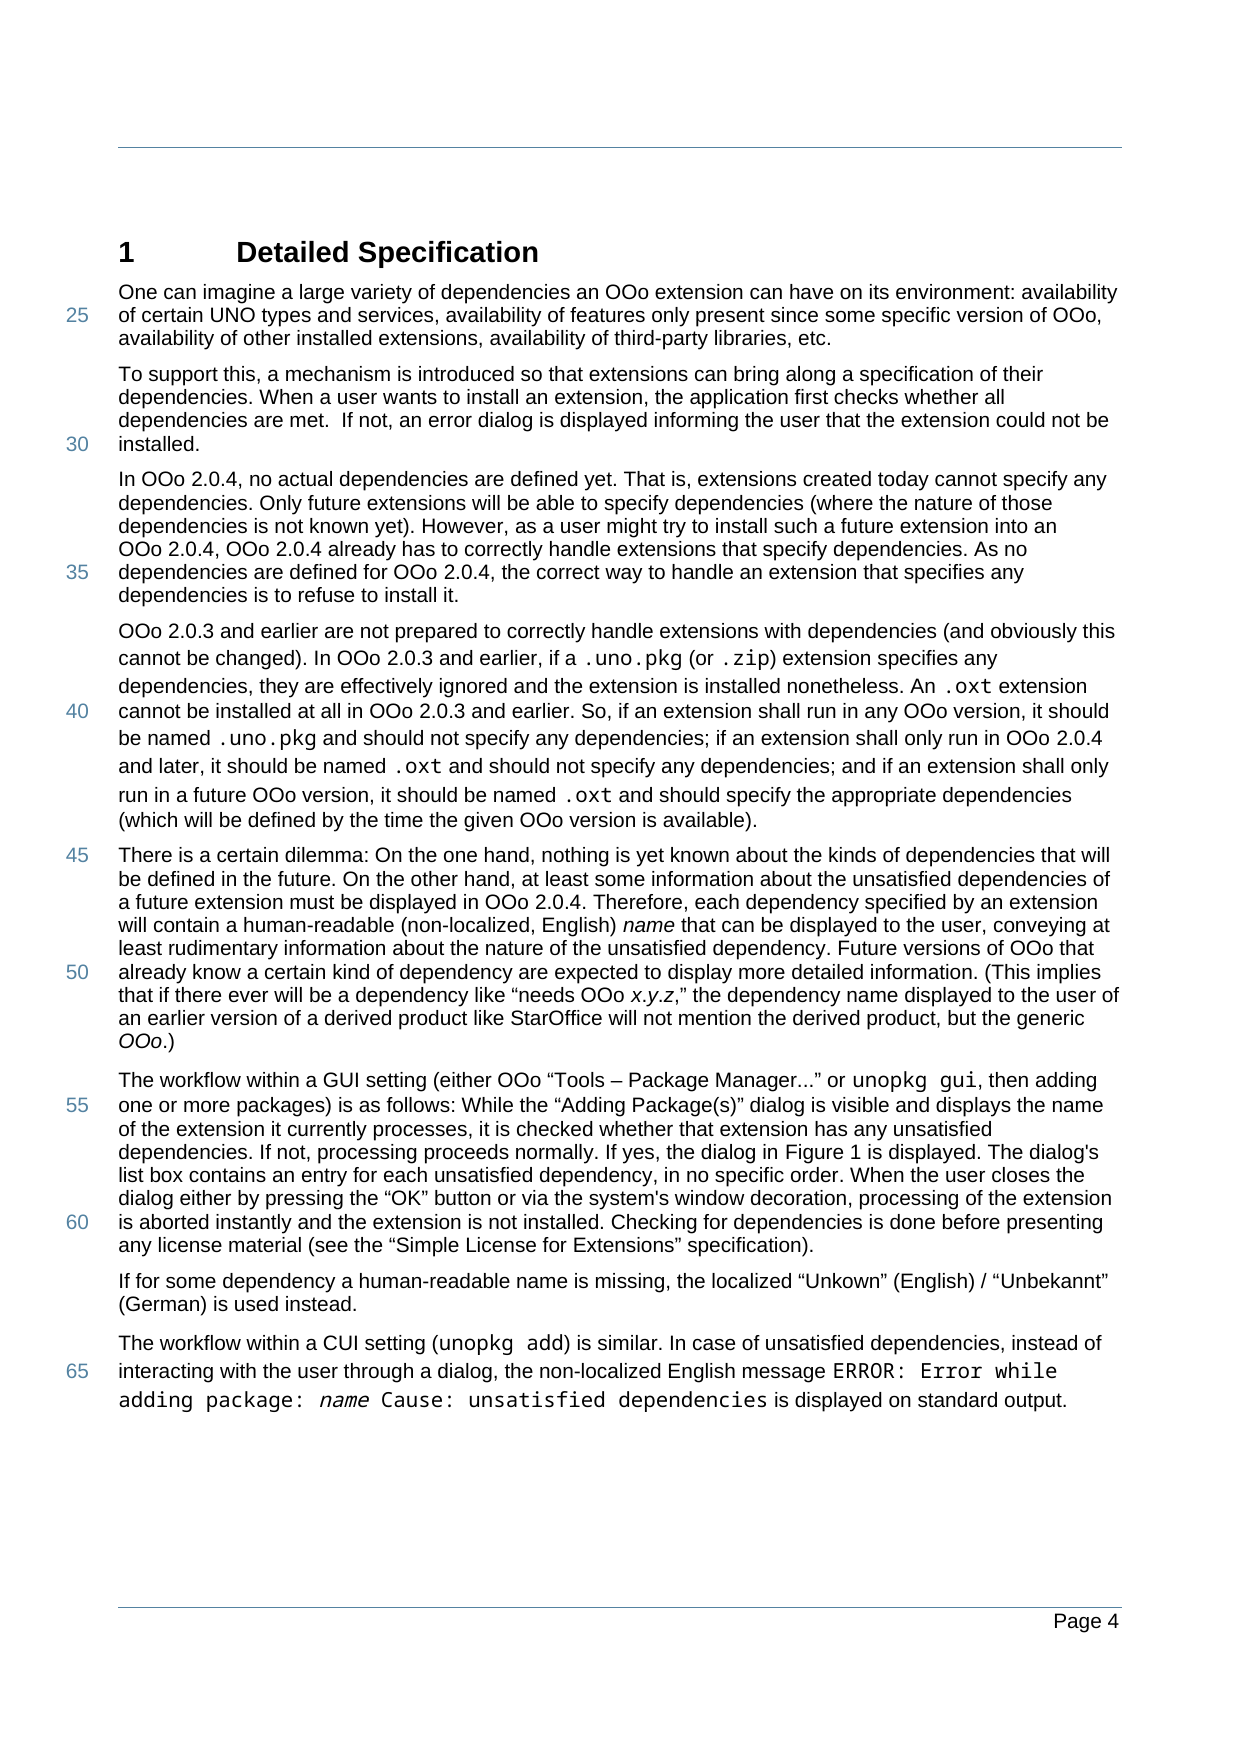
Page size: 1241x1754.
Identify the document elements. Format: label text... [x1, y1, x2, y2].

text The workflow within a GUI setting (either OOo “Tools – Package Manager...” or unopkg gui, then adding one or more packages) is as follows: While the “Adding Package(s)” dialog is visible and displays the name of the extension it currently processes, it is checked whether that extension has any unsatisfied dependencies. If not, processing proceeds normally. If yes, the dialog in Figure 1 is displayed. The dialog's list box contains an entry for each unsatisfied dependency, in no specific order. When the user closes the dialog either by pressing the “OK” button or via the system's window decoration, processing of the extension is aborted instantly and the extension is not installed. Checking for dependencies is done before presenting any license material (see the “Simple License for Extensions” specification). [118, 1066, 1122, 1257]
text OOo 2.0.3 and earlier are not prepared to correctly handle extensions with dependencies (and obviously this cannot be changed). In OOo 2.0.3 and earlier, if a .uno.pkg (or .zip) extension specifies any dependencies, they are effectively ignored and the extension is installed nonetheless. An .oxt extension cannot be installed at all in OOo 2.0.3 and earlier. So, if an extension shall run in any OOo version, it should be named .uno.pkg and should not specify any dependencies; if an extension shall only run in OOo 2.0.4 and later, it should be named .oxt and should not specify any dependencies; and if an extension shall only run in a future OOo version, it should be named .oxt and should specify the appropriate dependencies (which will be defined by the time the given OOo version is available). [118, 620, 1122, 832]
text One can imagine a large variety of dependencies an OOo extension can have on its environment: availability of certain UNO types and services, availability of features only present since some specific version of OOo, availability of other installed extensions, availability of third-party libraries, etc. [118, 280, 1122, 350]
text There is a certain dilemma: On the one hand, nothing is yet known about the kinds of dependencies that will be defined in the future. On the other hand, at least some information about the unsatisfied dependencies of a future extension must be displayed in OOo 2.0.4. Therefore, each dependency specified by an extension will contain a human-readable (non-localized, English) name that can be displayed to the user, conveying at least rudimentary information about the nature of the unsatisfied dependency. Future versions of OOo that already know a certain kind of dependency are expected to display more detailed information. (This implies that if there ever will be a dependency like “needs OOo x.y.z,” the dependency name displayed to the user of an earlier version of a derived product like StarOffice will not mention the derived product, but the generic OOo.) [118, 844, 1122, 1053]
subtitle Detailed Specification [118, 236, 1122, 268]
text In OOo 2.0.4, no actual dependencies are defined yet. That is, extensions created today cannot specify any dependencies. Only future extensions will be able to specify dependencies (where the nature of those dependencies is not known yet). However, as a user might try to install such a future extension into an OOo 2.0.4, OOo 2.0.4 already has to correctly handle extensions that specify dependencies. As no dependencies are defined for OOo 2.0.4, the correct way to handle an extension that specifies any dependencies is to refuse to install it. [118, 468, 1122, 607]
text The workflow within a CUI setting (unopkg add) is similar. In case of unsatisfied dependencies, instead of interacting with the user through a dialog, the non-localized English message ERROR: Error while adding package: name Cause: unsatisfied dependencies is displayed on standard output. [118, 1328, 1122, 1413]
text To support this, a mechanism is introduced so that extensions can bring along a specification of their dependencies. When a user wants to install an extension, the application first checks whether all dependencies are met. If not, an error dialog is displayed informing the user that the extension could not be installed. [118, 362, 1122, 455]
text If for some dependency a human-readable name is missing, the localized “Unkown” (English) / “Unbekannt” (German) is used instead. [118, 1269, 1122, 1316]
